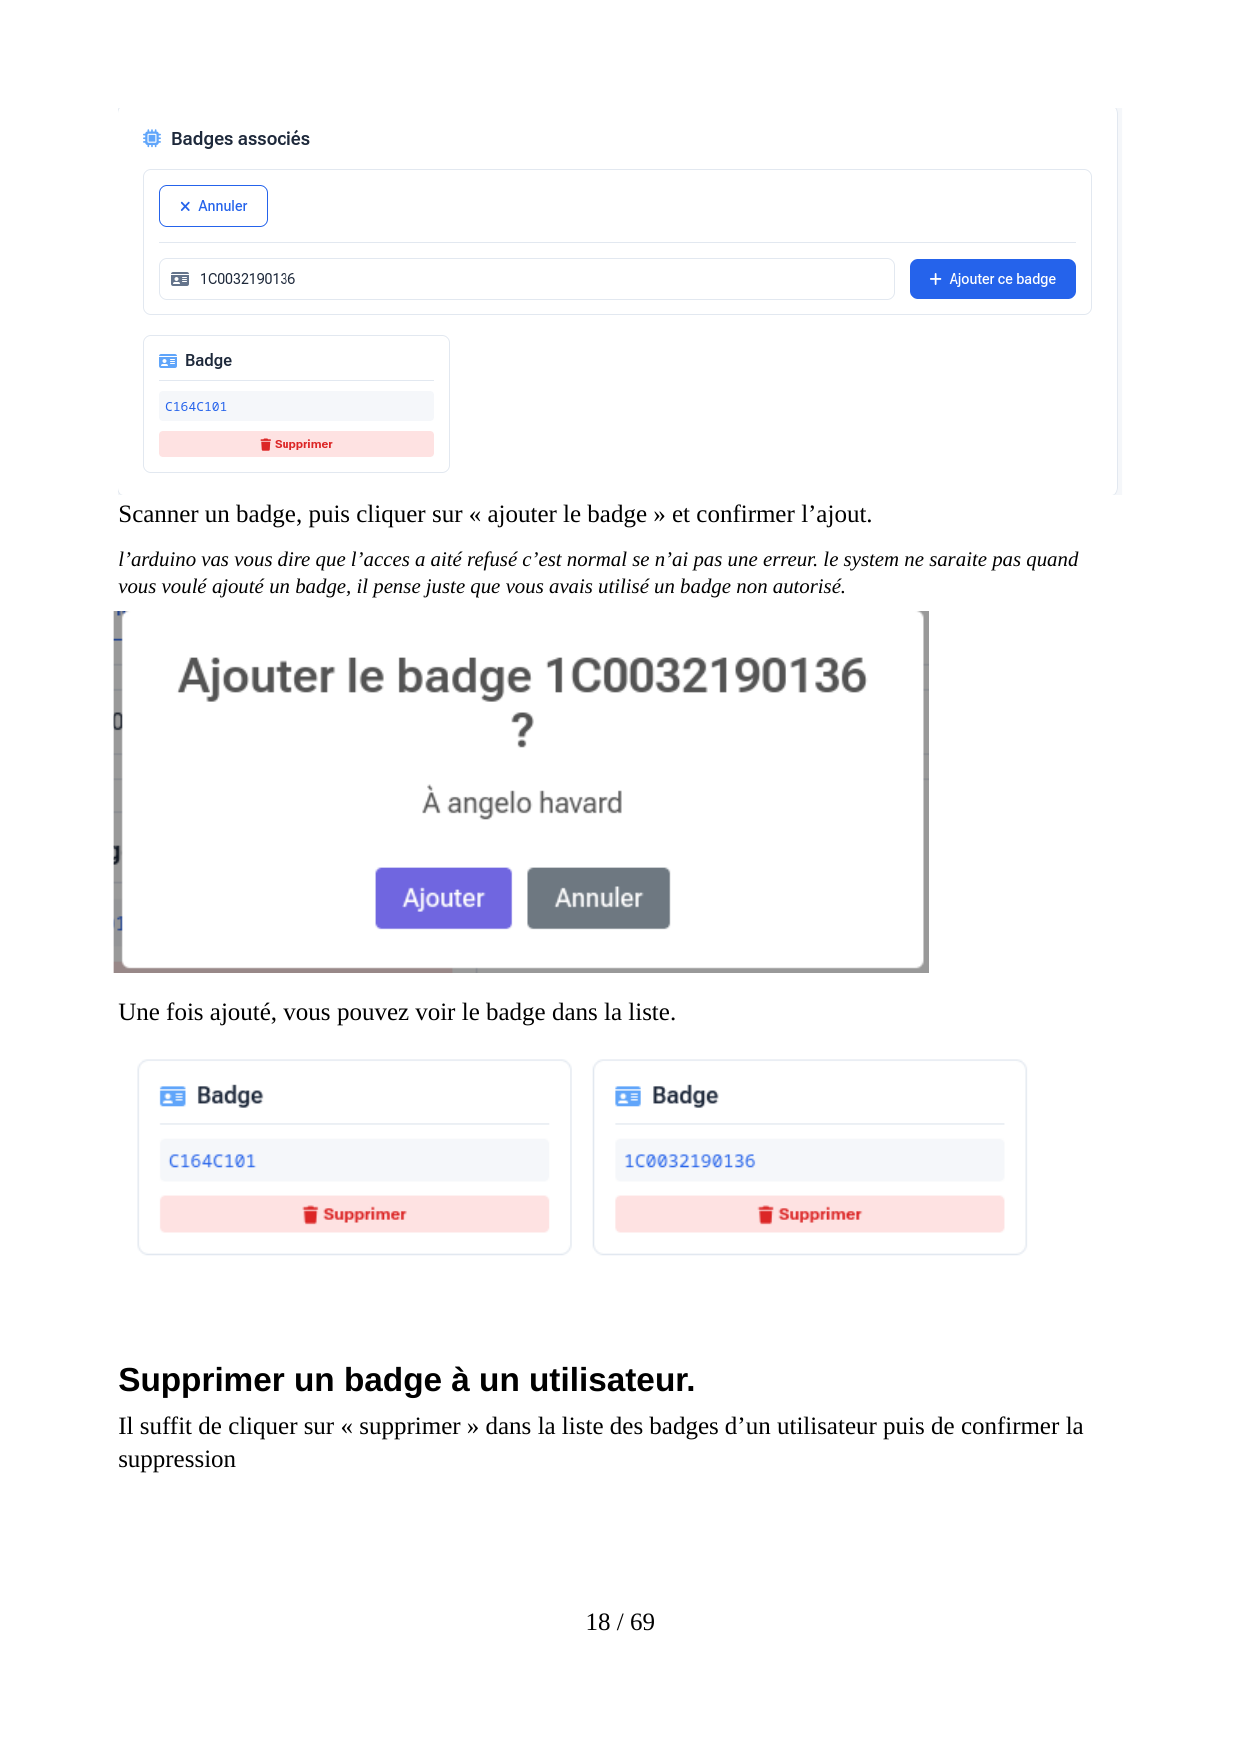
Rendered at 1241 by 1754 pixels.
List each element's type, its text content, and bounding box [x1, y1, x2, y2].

picture [113, 611, 929, 973]
picture [118, 1045, 1123, 1288]
picture [118, 108, 1123, 495]
text Scanner un badge, puis cliquer sur « ajouter le badge » et confirmer l’ajout. [118, 495, 1122, 528]
text l’arduino vas vous dire que l’acces a aité refusé c’est normal se n’ai pas une erreur. le system ne saraite pas quand vous voulé ajouté un badge, il pense juste que vous avais utilisé un badge non autorisé. [118, 547, 1122, 598]
subtitle Supprimer un badge à un utilisateur. [118, 1360, 1122, 1398]
text Il suffit de cliquer sur « supprimer » dans la liste des badges d’un utilisateur puis de confirmer la suppression [118, 1411, 1122, 1473]
text Une fois ajouté, vous pouvez voir le badge dans la liste. [118, 997, 1122, 1026]
